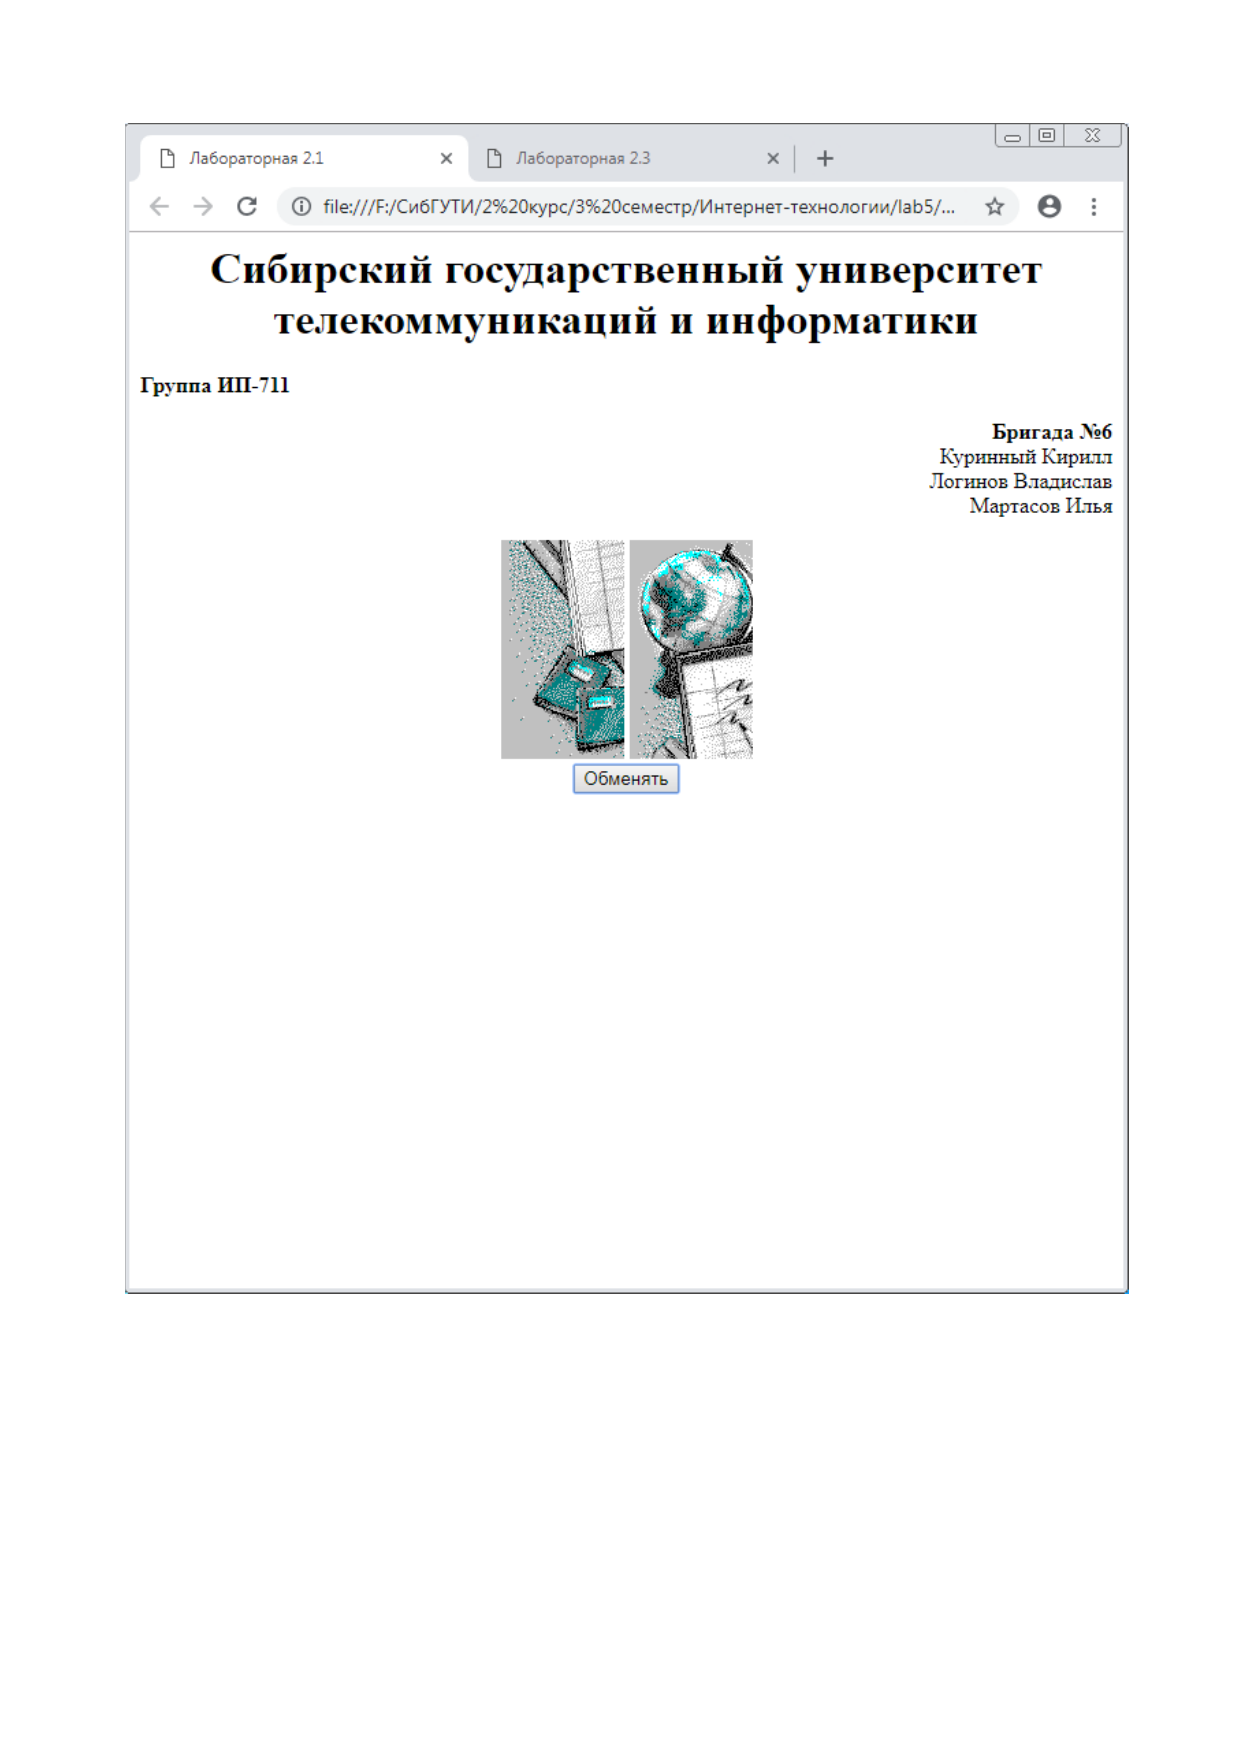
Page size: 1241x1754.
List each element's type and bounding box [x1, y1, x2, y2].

picture [125, 123, 1129, 1294]
